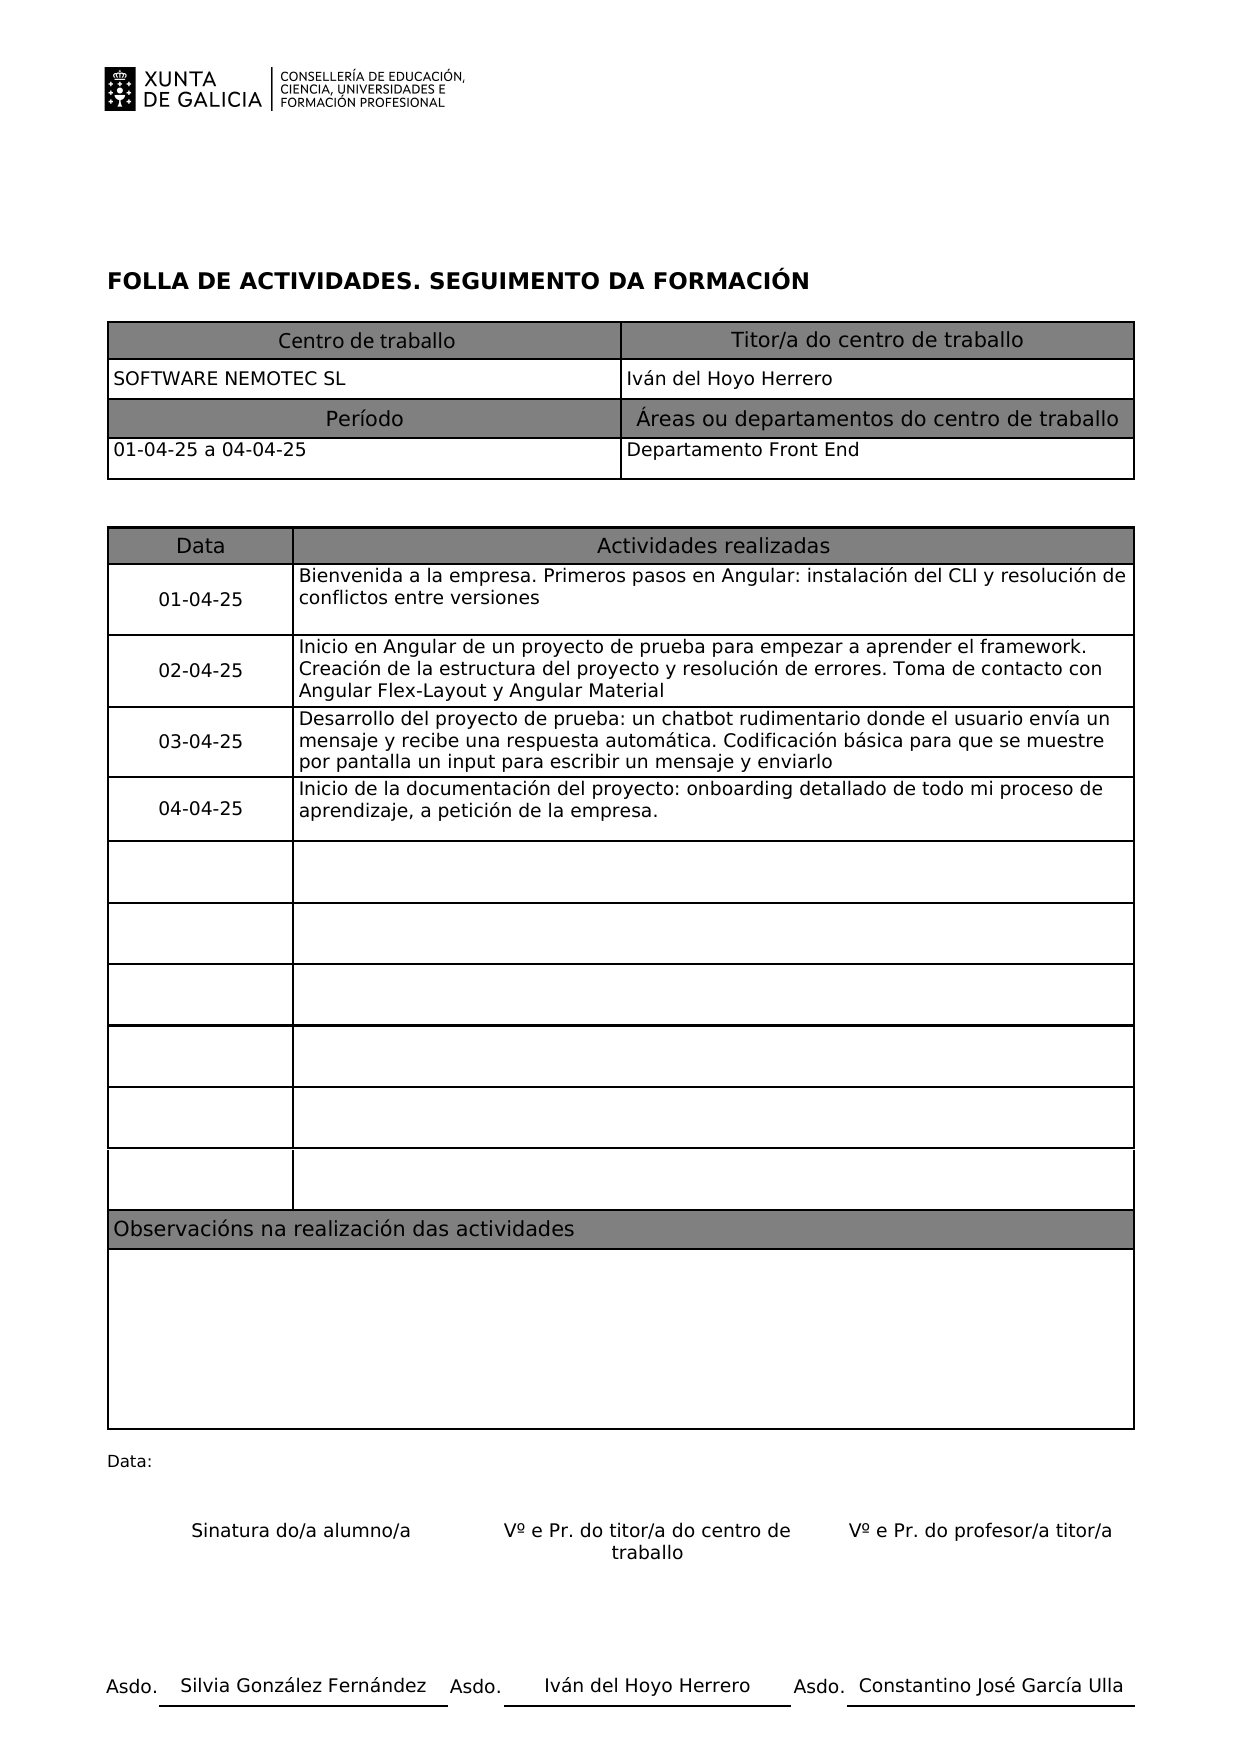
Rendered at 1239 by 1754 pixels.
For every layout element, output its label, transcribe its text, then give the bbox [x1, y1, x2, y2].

table_cell [466, 1574, 485, 1667]
table_cell [159, 309, 167, 321]
table_cell [485, 1430, 503, 1452]
table_cell [448, 1511, 466, 1551]
table_cell [109, 904, 292, 963]
table_cell Vº e Pr. do titor/a do centro de traballo [485, 1511, 809, 1574]
table_cell [1138, 269, 1239, 309]
table_cell [448, 1453, 466, 1481]
table_cell [159, 1481, 167, 1511]
table_cell [847, 241, 1102, 268]
table_cell [292, 309, 445, 321]
table_cell [1138, 1481, 1239, 1511]
table_cell [847, 1551, 1102, 1574]
table_cell [292, 155, 445, 241]
table_cell [159, 155, 167, 241]
table_cell [485, 309, 503, 321]
table_cell [0, 1453, 104, 1481]
table_cell [466, 241, 485, 268]
table_cell [1138, 1250, 1239, 1430]
table_cell Observacións na realización das actividades [109, 1211, 1133, 1248]
table_cell Vº e Pr. do profesor/a titor/a [823, 1511, 1138, 1551]
table_cell [0, 636, 104, 708]
table_cell [1138, 68, 1239, 154]
table_cell Inicio de la documentación del proyecto: onboarding detallado de todo mi proceso de aprendizaje, a petición de la empresa. [294, 778, 1133, 840]
table_cell [107, 1511, 157, 1551]
table_cell Centro de traballo [109, 323, 620, 358]
table_cell [0, 1150, 104, 1211]
table_cell [1138, 1551, 1239, 1574]
table_cell [1138, 965, 1239, 1027]
table_cell [620, 68, 791, 154]
table_cell [823, 309, 847, 321]
table_cell [159, 480, 167, 526]
table_cell 01-04-25 [109, 565, 292, 634]
table_header [1102, 0, 1135, 41]
table_cell [791, 1430, 809, 1452]
table_cell [0, 155, 104, 241]
table_cell [620, 1574, 791, 1667]
table_cell [109, 1250, 1133, 1428]
table_cell [823, 155, 847, 241]
table_cell [1102, 309, 1135, 321]
table_header [791, 0, 809, 41]
table_cell [0, 1667, 104, 1707]
table_cell [1138, 41, 1239, 67]
table_cell [466, 1430, 485, 1452]
table_cell [847, 1453, 1102, 1481]
table_cell [0, 778, 104, 842]
table_cell [167, 41, 292, 67]
table_cell [167, 309, 292, 321]
table_cell Asdo. [105, 1667, 159, 1707]
table_cell [847, 155, 1102, 241]
table_cell [0, 360, 104, 400]
table_cell [292, 1481, 445, 1511]
table_cell [1138, 1088, 1239, 1149]
table_cell [109, 1150, 292, 1209]
table_cell [809, 41, 823, 67]
table_cell [504, 1481, 620, 1511]
table_cell [294, 965, 1133, 1024]
table_cell [791, 1453, 809, 1481]
table_cell [448, 155, 466, 241]
table_cell [809, 1511, 823, 1551]
table_cell [159, 1551, 167, 1574]
table_cell [809, 1481, 823, 1511]
table_cell [847, 1574, 1102, 1667]
table_cell 02-04-25 [109, 636, 292, 706]
table_cell [1138, 155, 1239, 241]
table_cell [0, 904, 104, 965]
table_cell Bienvenida a la empresa. Primeros pasos en Angular: instalación del CLI y resolución de conflictos entre versiones [294, 565, 1133, 634]
table_cell [107, 1574, 157, 1667]
table_cell [0, 1088, 104, 1149]
table_cell [809, 1453, 823, 1481]
table_cell [0, 1511, 104, 1551]
table_header [823, 0, 847, 41]
table_cell [448, 1481, 466, 1511]
table_cell Titor/a do centro de traballo [622, 323, 1133, 358]
table_cell [167, 1551, 292, 1574]
table_header [504, 0, 620, 41]
table_header [809, 0, 823, 41]
table_cell [167, 1574, 292, 1667]
table_header [485, 0, 503, 41]
table_cell [823, 241, 847, 268]
table_cell [0, 1551, 104, 1574]
table_cell [620, 480, 791, 526]
table_cell [791, 41, 809, 67]
table_cell Silvia González Fernández [159, 1667, 448, 1705]
table_cell [809, 1551, 823, 1574]
table_cell Data [109, 529, 292, 563]
table_cell [294, 1027, 1133, 1086]
table_cell [620, 1481, 791, 1511]
table_cell [504, 1430, 620, 1452]
table_header [107, 0, 157, 41]
table_cell [0, 526, 104, 565]
table_header [159, 0, 167, 41]
table_cell [466, 68, 485, 154]
table_cell [0, 309, 104, 321]
table_cell [107, 155, 157, 241]
table_cell [823, 68, 847, 154]
table_cell [466, 1453, 485, 1481]
table_cell [1102, 480, 1135, 526]
table_cell [466, 1481, 485, 1511]
table_cell [485, 1574, 503, 1667]
table_cell [0, 321, 104, 360]
table_cell [0, 1574, 104, 1667]
table_cell [109, 965, 292, 1024]
table_cell [504, 1453, 620, 1481]
table_cell [1138, 309, 1239, 321]
table_cell [466, 1511, 485, 1551]
table_header [167, 0, 292, 41]
table_cell [448, 41, 466, 67]
table_header [448, 0, 466, 41]
table_cell [791, 241, 809, 268]
table_cell [167, 1430, 292, 1452]
table_cell Asdo. [791, 1667, 847, 1707]
table_cell [167, 1481, 292, 1511]
table_cell [504, 68, 620, 154]
table_cell [1102, 1551, 1135, 1574]
table_cell 04-04-25 [109, 778, 292, 840]
table_cell [1138, 1150, 1239, 1211]
table_cell [466, 309, 485, 321]
table_cell [791, 309, 809, 321]
table_cell [620, 309, 791, 321]
table_cell [0, 1481, 104, 1511]
table_cell [294, 1150, 1133, 1209]
table_cell Departamento Front End [622, 439, 1133, 478]
table_cell [107, 1430, 157, 1452]
table_cell [1102, 241, 1135, 268]
table_cell [448, 1430, 466, 1452]
table_cell [1138, 480, 1239, 526]
table_cell [107, 309, 157, 321]
table_cell [0, 269, 104, 309]
table_cell [620, 1430, 791, 1452]
table_cell [0, 1211, 104, 1250]
table_cell [159, 1574, 167, 1667]
table_cell [448, 241, 466, 268]
table_cell [105, 68, 466, 154]
table_cell [292, 241, 445, 268]
table_header [847, 0, 1102, 41]
table_cell [167, 480, 292, 526]
table_cell [109, 1088, 292, 1147]
table_cell [109, 1027, 292, 1086]
table_cell [485, 68, 503, 154]
picture [104, 67, 465, 111]
table_cell [159, 41, 167, 67]
table_cell [159, 241, 167, 268]
table_cell SOFTWARE NEMOTEC SL [109, 360, 620, 398]
table_cell [0, 68, 104, 154]
table_cell [0, 842, 104, 904]
table_cell Data: [107, 1453, 167, 1481]
table_cell Áreas ou departamentos do centro de traballo [622, 400, 1133, 437]
table_cell Actividades realizadas [294, 529, 1133, 563]
table_cell [292, 1453, 445, 1481]
table_cell [294, 842, 1133, 902]
table_cell [791, 68, 809, 154]
table_cell [809, 480, 823, 526]
table_cell [847, 1430, 1102, 1452]
table_cell [448, 1574, 466, 1667]
table_cell [1138, 1667, 1239, 1707]
table_cell Sinatura do/a alumno/a [157, 1511, 445, 1551]
table_cell [847, 68, 1102, 154]
table_cell [823, 1481, 847, 1511]
table_cell [167, 241, 292, 268]
table_cell [0, 480, 104, 526]
table_cell [292, 1574, 445, 1667]
table_cell [485, 480, 503, 526]
table_cell [823, 1430, 847, 1452]
table_header [466, 0, 485, 41]
table_cell [292, 1551, 445, 1574]
table_cell Constantino José García Ulla [847, 1667, 1135, 1705]
table_cell [823, 41, 847, 67]
table_cell [466, 1551, 485, 1574]
table_cell Desarrollo del proyecto de prueba: un chatbot rudimentario donde el usuario envía un mensaje y recibe una respuesta automática. Codificación básica para que se muestre por pantalla un input para escribir un mensaje y enviarlo [294, 708, 1133, 776]
table_cell [485, 1481, 503, 1511]
table_cell [1138, 1430, 1239, 1452]
table_cell [1138, 565, 1239, 636]
table_cell [504, 155, 620, 241]
table_cell [1138, 904, 1239, 965]
table_cell [504, 41, 620, 67]
table_cell [1138, 400, 1239, 439]
table_cell [823, 1551, 847, 1574]
table_cell [466, 480, 485, 526]
table_cell [809, 155, 823, 241]
table_cell [159, 1430, 167, 1452]
table_cell [1102, 41, 1135, 67]
table_cell [1138, 1574, 1239, 1667]
table_cell [0, 708, 104, 778]
table_header [1138, 0, 1239, 41]
table_cell [1102, 1481, 1135, 1511]
table_cell [791, 155, 809, 241]
table_cell [107, 241, 157, 268]
table_cell Iván del Hoyo Herrero [504, 1667, 791, 1705]
table_cell [448, 1551, 466, 1574]
table_cell [504, 309, 620, 321]
table_cell [1138, 1027, 1239, 1088]
table_cell [809, 1430, 823, 1452]
table_cell [0, 439, 104, 480]
table_cell [1102, 155, 1135, 241]
table_cell [107, 1551, 157, 1574]
table_cell Iván del Hoyo Herrero [622, 360, 1133, 398]
table_cell [485, 241, 503, 268]
table_cell [809, 68, 823, 154]
table_cell [1138, 241, 1239, 268]
table_cell [1138, 526, 1239, 565]
table_header [0, 0, 104, 41]
table_cell [1138, 636, 1239, 708]
table_cell [1138, 439, 1239, 480]
table_cell [1102, 1574, 1135, 1667]
table_cell [485, 1453, 503, 1481]
table_header [620, 0, 791, 41]
table_cell [847, 309, 1102, 321]
table_cell [847, 480, 1102, 526]
table_cell [1138, 321, 1239, 360]
table_cell [107, 41, 157, 67]
table_cell [1138, 778, 1239, 842]
table_cell FOLLA DE ACTIVIDADES. SEGUIMENTO DA FORMACIÓN [107, 269, 1102, 309]
table_cell [504, 241, 620, 268]
table_cell [448, 480, 466, 526]
table_cell [1138, 360, 1239, 400]
table_cell 01-04-25 a 04-04-25 [109, 439, 620, 478]
table_cell [0, 1250, 104, 1430]
table_cell [620, 41, 791, 67]
table_cell [0, 1430, 104, 1452]
table_cell [809, 241, 823, 268]
table_cell [0, 41, 104, 67]
table_cell [823, 1453, 847, 1481]
table_cell [292, 480, 445, 526]
table_cell [466, 155, 485, 241]
table_cell [620, 1453, 791, 1481]
table_cell [1102, 269, 1135, 309]
table_cell [504, 480, 620, 526]
table_cell [791, 1574, 809, 1667]
table_cell [0, 241, 104, 268]
table_cell Inicio en Angular de un proyecto de prueba para empezar a aprender el framework. Creación de la estructura del proyecto y resolución de errores. Toma de contacto con Angular Flex-Layout y Angular Material [294, 636, 1133, 706]
table_cell [620, 155, 791, 241]
table_cell [448, 309, 466, 321]
table_cell [791, 480, 809, 526]
table_cell [1138, 1453, 1239, 1481]
table_cell [1102, 1430, 1135, 1452]
table_cell Asdo. [448, 1667, 503, 1707]
table_cell [292, 1430, 445, 1452]
table_cell [1138, 1211, 1239, 1250]
table_cell [1138, 1511, 1239, 1551]
table_cell [294, 1088, 1133, 1147]
table_cell [847, 1481, 1102, 1511]
table_cell [466, 41, 485, 67]
table_cell [107, 1481, 157, 1511]
table_cell [1102, 68, 1135, 154]
table_cell [109, 842, 292, 902]
table_cell [809, 1574, 823, 1667]
table_cell [107, 480, 157, 526]
table_cell [847, 41, 1102, 67]
table_cell 03-04-25 [109, 708, 292, 776]
table_cell [791, 1481, 809, 1511]
table_cell [1102, 1453, 1135, 1481]
table_cell [294, 904, 1133, 963]
table_cell [292, 41, 445, 67]
table_cell [0, 565, 104, 636]
table_cell [0, 1027, 104, 1088]
table_cell [823, 1574, 847, 1667]
table_cell Período [109, 400, 620, 437]
table_cell [0, 965, 104, 1027]
table_cell [167, 155, 292, 241]
table_cell [0, 400, 104, 439]
table_cell [485, 41, 503, 67]
table_cell [485, 155, 503, 241]
table_cell [504, 1574, 620, 1667]
table_cell [1138, 842, 1239, 904]
table_cell [620, 241, 791, 268]
table_header [292, 0, 445, 41]
table_cell [167, 1453, 292, 1481]
table_cell [809, 309, 823, 321]
table_cell [1138, 708, 1239, 778]
table_cell [823, 480, 847, 526]
